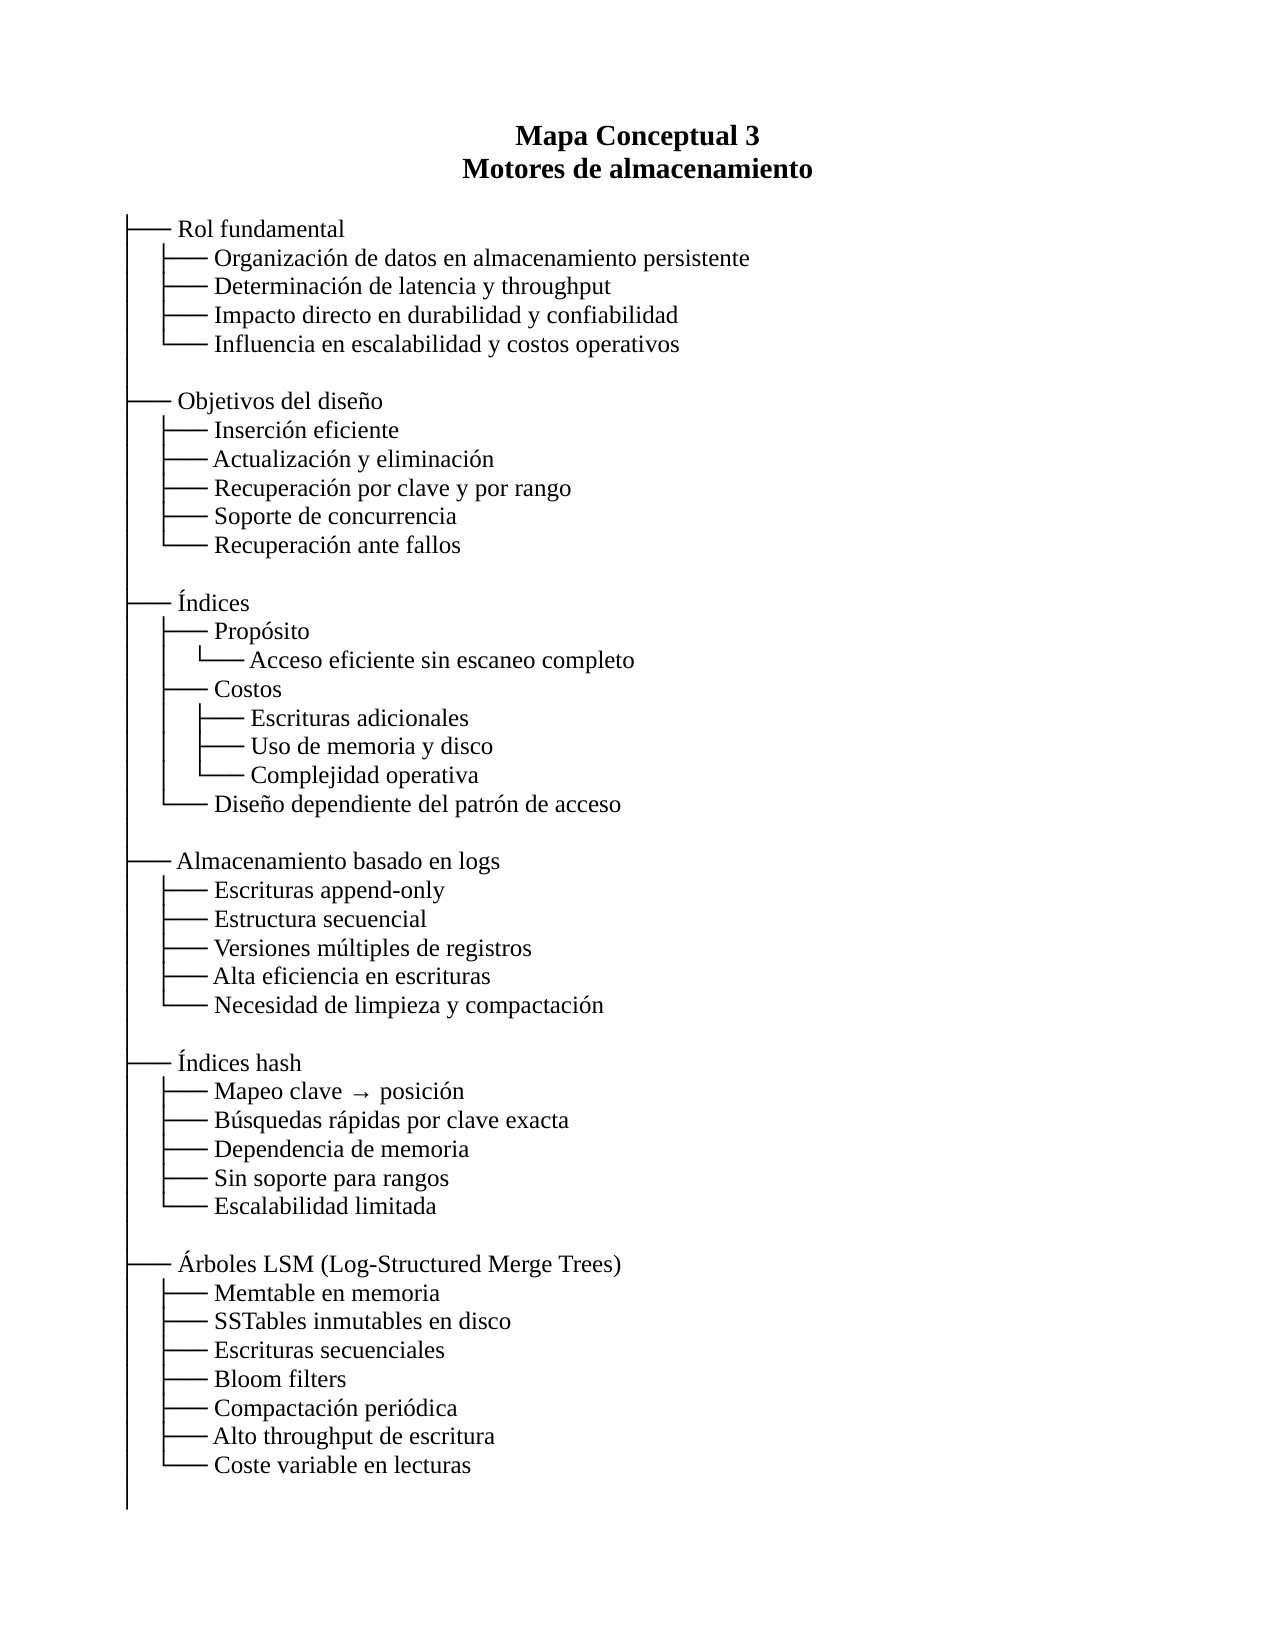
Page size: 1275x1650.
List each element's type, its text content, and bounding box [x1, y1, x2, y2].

text │ │ ├── Escrituras adicionales [164, 703, 199, 731]
text │ ├── Alta eficiencia en escrituras [128, 961, 162, 990]
text │ │ ├── Uso de memoria y disco [128, 731, 162, 760]
text │ ├── Sin soporte para rangos [164, 1163, 1157, 1191]
text │ └── Recuperación ante fallos [128, 530, 1157, 559]
text │ ├── Escrituras secuenciales [128, 1335, 162, 1364]
text │ │ ├── Uso de memoria y disco [164, 731, 199, 760]
text │ ├── Costos [164, 674, 1157, 703]
text │ [118, 358, 126, 386]
text │ [118, 1019, 126, 1048]
text │ [118, 559, 126, 588]
text │ ├── Versiones múltiples de registros [128, 933, 162, 961]
text │ [118, 818, 126, 846]
text │ ├── Bloom filters [128, 1364, 162, 1393]
text │ │ └── Acceso eficiente sin escaneo completo [164, 645, 1157, 674]
text │ ├── Bloom filters [164, 1364, 1157, 1393]
text │ ├── SSTables inmutables en disco [128, 1306, 162, 1335]
text ├── Árboles LSM (Log-Structured Merge Trees) [128, 1249, 1157, 1278]
text │ ├── Organización de datos en almacenamiento persistente [164, 243, 1157, 271]
text │ │ └── Complejidad operativa [164, 760, 1157, 789]
text │ [118, 1479, 126, 1508]
text │ ├── Soporte de concurrencia [128, 501, 162, 530]
text │ └── Diseño dependiente del patrón de acceso [128, 789, 1157, 818]
text │ ├── Determinación de latencia y throughput [164, 271, 1157, 300]
text │ ├── Determinación de latencia y throughput [128, 271, 162, 300]
text │ ├── Compactación periódica [164, 1393, 1157, 1421]
text Mapa Conceptual 3 [118, 118, 1157, 152]
text ├── Objetivos del diseño [128, 386, 1157, 415]
text ├── Índices hash [128, 1048, 1157, 1076]
text │ │ └── Acceso eficiente sin escaneo completo [128, 645, 162, 674]
text │ ├── Dependencia de memoria [128, 1134, 162, 1163]
text │ │ ├── Escrituras adicionales [128, 703, 162, 731]
text │ │ └── Complejidad operativa [128, 760, 162, 789]
text │ ├── Alto throughput de escritura [164, 1421, 1157, 1450]
text │ ├── Memtable en memoria [128, 1278, 162, 1306]
text │ ├── Alto throughput de escritura [128, 1421, 162, 1450]
text │ └── Coste variable en lecturas [128, 1450, 1157, 1479]
text │ ├── Soporte de concurrencia [164, 501, 1157, 530]
text │ ├── Propósito [128, 616, 162, 645]
text │ ├── Estructura secuencial [164, 904, 1157, 933]
text │ ├── Escrituras secuenciales [164, 1335, 1157, 1364]
text │ ├── Alta eficiencia en escrituras [164, 961, 1157, 990]
text │ ├── Costos [128, 674, 162, 703]
text ├── Rol fundamental [128, 214, 1157, 243]
text │ ├── Mapeo clave → posición [164, 1076, 1157, 1105]
text │ └── Necesidad de limpieza y compactación [128, 990, 1157, 1019]
text │ │ ├── Uso de memoria y disco [201, 731, 1157, 760]
text │ │ ├── Escrituras adicionales [201, 703, 1157, 731]
text │ ├── SSTables inmutables en disco [164, 1306, 1157, 1335]
text │ ├── Recuperación por clave y por rango [128, 473, 162, 501]
text │ ├── Actualización y eliminación [128, 444, 162, 473]
text ├── Índices [128, 588, 1157, 616]
text │ ├── Dependencia de memoria [164, 1134, 1157, 1163]
text │ ├── Actualización y eliminación [164, 444, 1157, 473]
text │ ├── Búsquedas rápidas por clave exacta [164, 1105, 1157, 1134]
text │ [128, 559, 1157, 588]
text │ ├── Sin soporte para rangos [128, 1163, 162, 1191]
text │ [118, 1220, 126, 1249]
text ├── Almacenamiento basado en logs [128, 846, 1157, 875]
text │ └── Influencia en escalabilidad y costos operativos [128, 329, 1157, 358]
text │ ├── Propósito [164, 616, 1157, 645]
text │ ├── Búsquedas rápidas por clave exacta [128, 1105, 162, 1134]
text │ ├── Escrituras append-only [128, 875, 162, 904]
text │ ├── Escrituras append-only [164, 875, 1157, 904]
text │ ├── Impacto directo en durabilidad y confiabilidad [164, 300, 1157, 329]
text │ [128, 1019, 1157, 1048]
text │ ├── Versiones múltiples de registros [164, 933, 1157, 961]
text ├── Índices [118, 588, 126, 616]
text │ └── Escalabilidad limitada [128, 1191, 1157, 1220]
text │ ├── Inserción eficiente [128, 415, 162, 444]
text │ ├── Estructura secuencial [128, 904, 162, 933]
text │ ├── Compactación periódica [128, 1393, 162, 1421]
text │ [128, 358, 1157, 386]
text Motores de almacenamiento [118, 152, 1157, 185]
text │ ├── Mapeo clave → posición [128, 1076, 162, 1105]
text │ ├── Memtable en memoria [164, 1278, 1157, 1306]
text │ [128, 1479, 1157, 1508]
text │ [128, 818, 1157, 846]
text │ ├── Recuperación por clave y por rango [164, 473, 1157, 501]
text │ ├── Inserción eficiente [164, 415, 1157, 444]
text │ [128, 1220, 1157, 1249]
